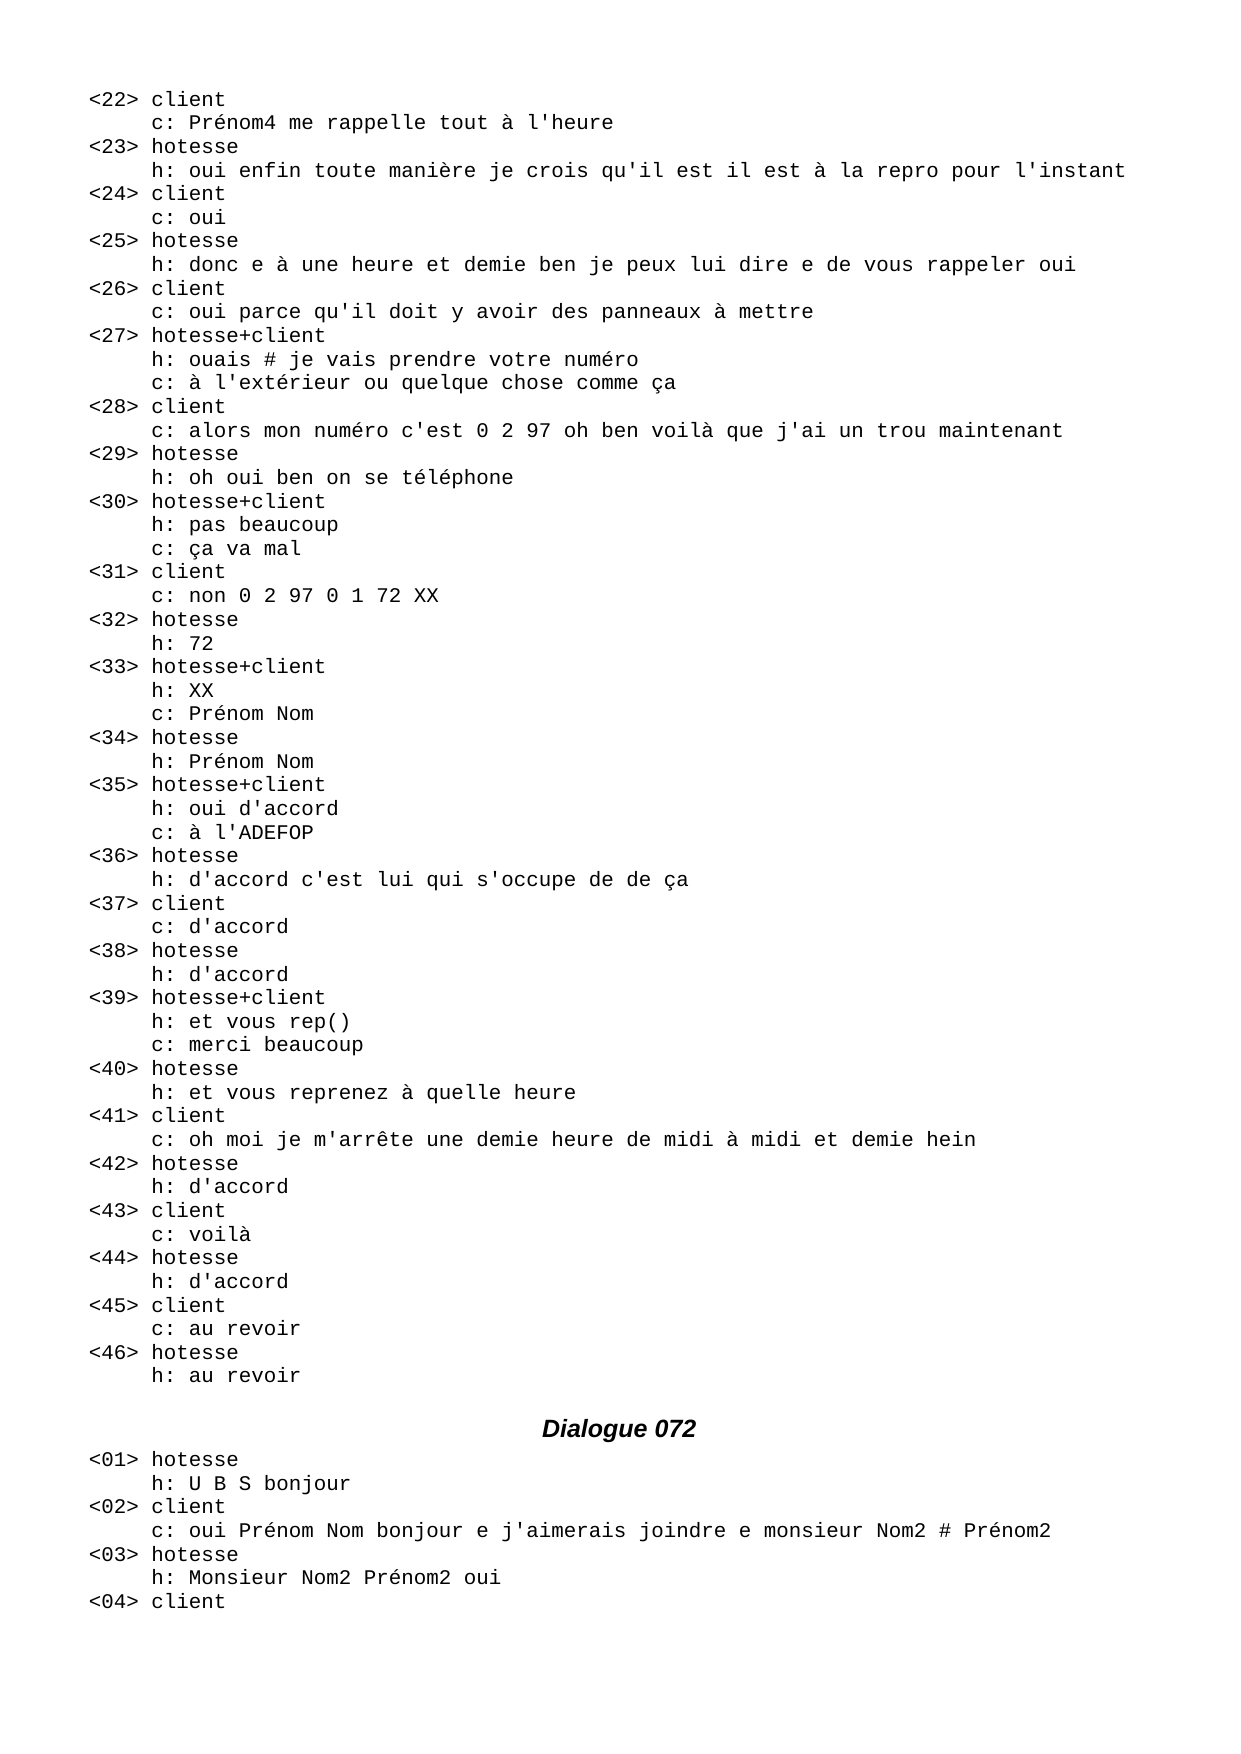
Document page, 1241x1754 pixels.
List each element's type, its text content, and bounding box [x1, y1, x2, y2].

text h: oui d'accord [89, 798, 1152, 822]
text c: merci beaucoup [89, 1034, 1152, 1058]
text h: d'accord [89, 1271, 1152, 1294]
text <39> hotesse+client [89, 987, 1152, 1011]
text h: d'accord c'est lui qui s'occupe de de ça [89, 869, 1152, 893]
text <40> hotesse [89, 1058, 1152, 1082]
text c: Prénom Nom [89, 703, 1152, 727]
text <46> hotesse [89, 1342, 1152, 1366]
text <45> client [89, 1294, 1152, 1318]
text <28> client [89, 396, 1152, 420]
text c: à l'ADEFOP [89, 822, 1152, 845]
text <25> hotesse [89, 231, 1152, 254]
text <42> hotesse [89, 1153, 1152, 1176]
text <02> client [89, 1496, 1152, 1520]
text c: au revoir [89, 1318, 1152, 1342]
text <37> client [89, 893, 1152, 916]
text <41> client [89, 1105, 1152, 1129]
text c: alors mon numéro c'est 0 2 97 oh ben voilà que j'ai un trou maintenant [89, 420, 1152, 443]
text <44> hotesse [89, 1247, 1152, 1271]
text <22> client [89, 89, 1152, 112]
text c: Prénom4 me rappelle tout à l'heure [89, 112, 1152, 136]
text c: d'accord [89, 916, 1152, 940]
text c: oh moi je m'arrête une demie heure de midi à midi et demie hein [89, 1129, 1152, 1153]
text h: XX [89, 680, 1152, 703]
text <27> hotesse+client [89, 325, 1152, 349]
text <26> client [89, 278, 1152, 301]
text <29> hotesse [89, 443, 1152, 467]
text <38> hotesse [89, 940, 1152, 963]
text c: oui parce qu'il doit y avoir des panneaux à mettre [89, 301, 1152, 325]
text h: oui enfin toute manière je crois qu'il est il est à la repro pour l'instant [89, 159, 1152, 183]
text <35> hotesse+client [89, 774, 1152, 798]
text <03> hotesse [89, 1544, 1152, 1567]
text <33> hotesse+client [89, 656, 1152, 680]
text h: oh oui ben on se téléphone [89, 467, 1152, 491]
text h: d'accord [89, 1176, 1152, 1200]
subtitle Dialogue 072 [89, 1414, 1152, 1443]
text c: oui [89, 207, 1152, 231]
text <30> hotesse+client [89, 491, 1152, 514]
text h: pas beaucoup [89, 514, 1152, 538]
text h: au revoir [89, 1366, 1152, 1389]
text <23> hotesse [89, 136, 1152, 159]
text <43> client [89, 1200, 1152, 1224]
text h: Monsieur Nom2 Prénom2 oui [89, 1567, 1152, 1591]
text h: et vous reprenez à quelle heure [89, 1082, 1152, 1105]
text h: donc e à une heure et demie ben je peux lui dire e de vous rappeler oui [89, 254, 1152, 278]
text c: à l'extérieur ou quelque chose comme ça [89, 372, 1152, 396]
text <24> client [89, 183, 1152, 207]
text c: oui Prénom Nom bonjour e j'aimerais joindre e monsieur Nom2 # Prénom2 [89, 1520, 1152, 1544]
text c: non 0 2 97 0 1 72 XX [89, 585, 1152, 609]
text <34> hotesse [89, 727, 1152, 751]
text h: Prénom Nom [89, 751, 1152, 774]
text h: et vous rep() [89, 1011, 1152, 1034]
text h: 72 [89, 632, 1152, 656]
text <01> hotesse [89, 1449, 1152, 1473]
text <31> client [89, 562, 1152, 585]
text <04> client [89, 1591, 1152, 1615]
text <32> hotesse [89, 609, 1152, 632]
text c: voilà [89, 1224, 1152, 1247]
text c: ça va mal [89, 538, 1152, 562]
text h: ouais # je vais prendre votre numéro [89, 349, 1152, 372]
text h: d'accord [89, 963, 1152, 987]
text h: U B S bonjour [89, 1473, 1152, 1496]
text <36> hotesse [89, 845, 1152, 869]
